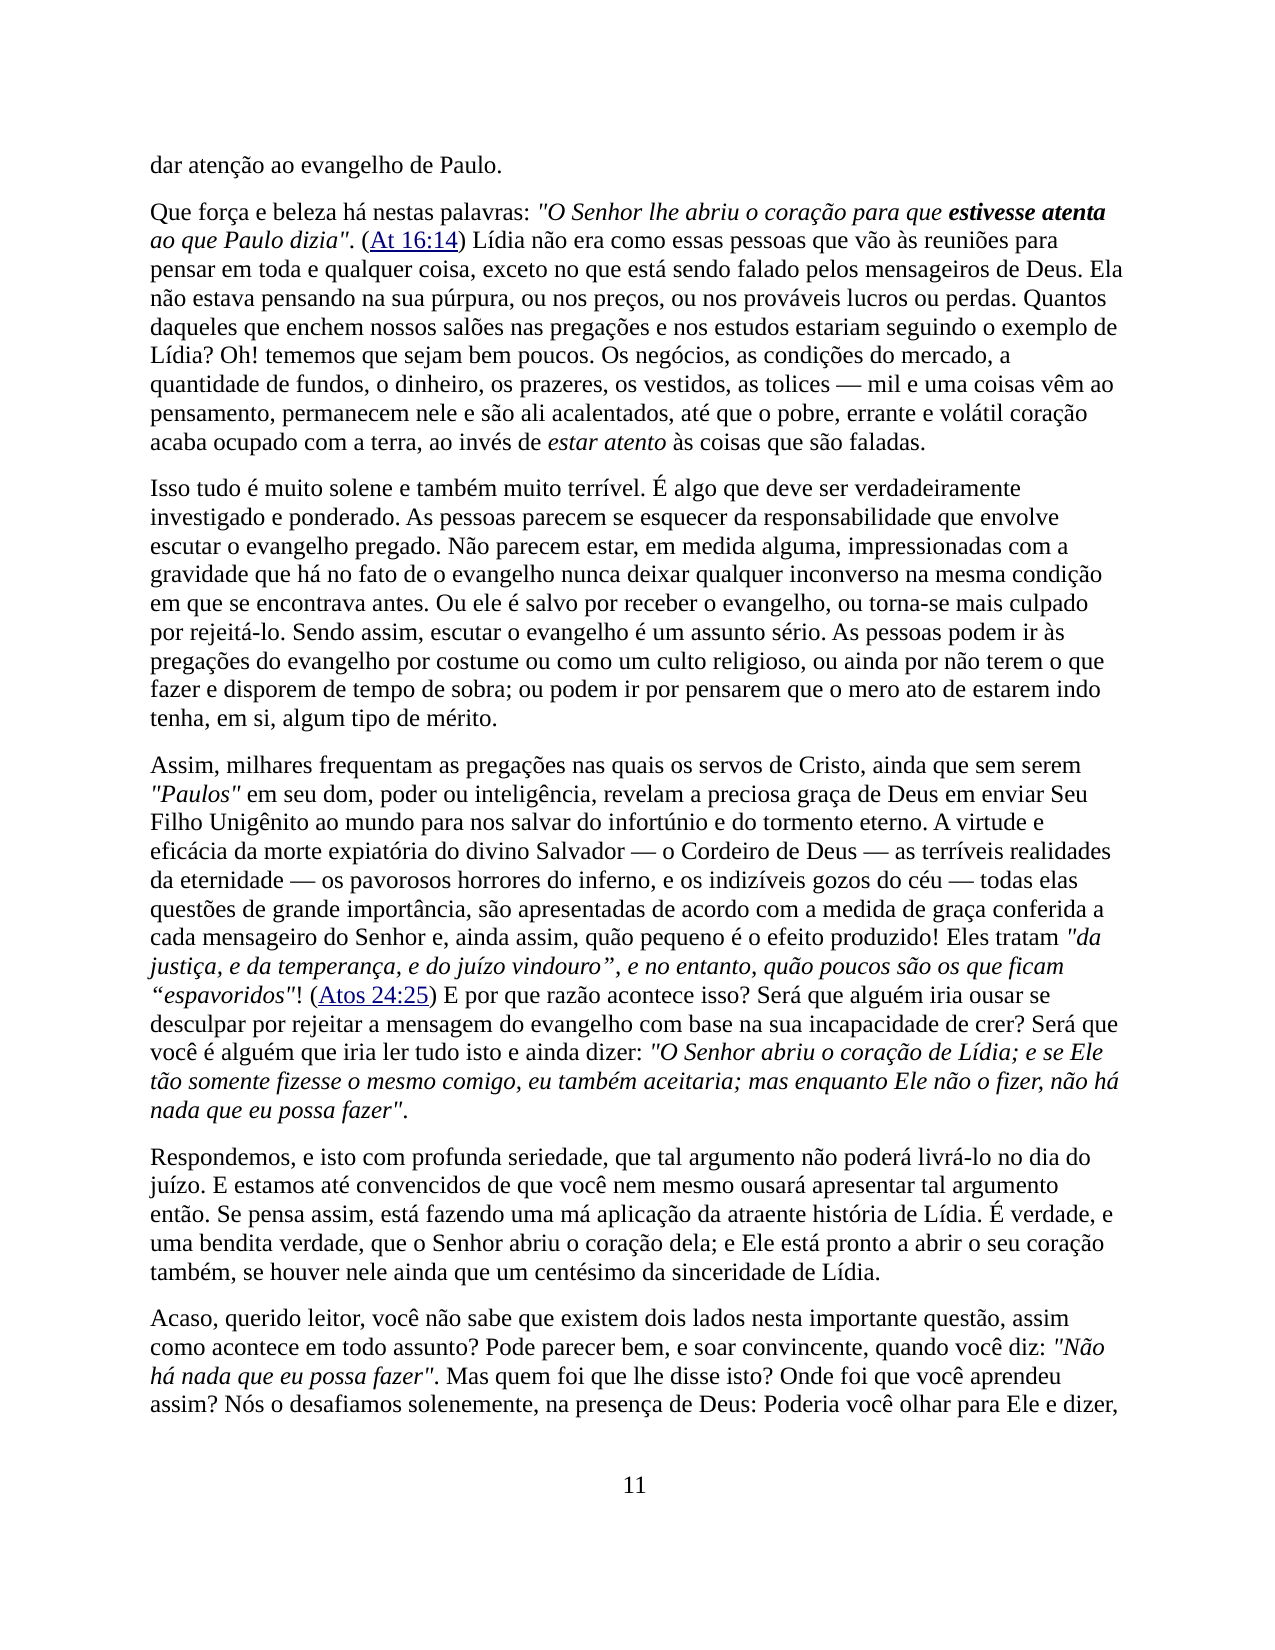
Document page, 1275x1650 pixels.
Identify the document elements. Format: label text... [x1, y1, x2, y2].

text dar atenção ao evangelho de Paulo. [150, 150, 1125, 179]
text Assim, milhares frequentam as pregações nas quais os servos de Cristo, ainda que sem serem "Paulos" em seu dom, poder ou inteligência, revelam a preciosa graça de Deus em enviar Seu Filho Unigênito ao mundo para nos salvar do infortúnio e do tormento eterno. A virtude e eficácia da morte expiatória do divino Salvador — o Cordeiro de Deus — as terríveis realidades da eternidade — os pavorosos horrores do inferno, e os indizíveis gozos do céu — todas elas questões de grande importância, são apresentadas de acordo com a medida de graça conferida a cada mensageiro do Senhor e, ainda assim, quão pequeno é o efeito produzido! Eles tratam "da justiça, e da temperança, e do juízo vindouro”, e no entanto, quão poucos são os que ficam “espavoridos"! (Atos 24:25) E por que razão acontece isso? Será que alguém iria ousar se desculpar por rejeitar a mensagem do evangelho com base na sua incapacidade de crer? Será que você é alguém que iria ler tudo isto e ainda dizer: "O Senhor abriu o coração de Lídia; e se Ele tão somente fizesse o mesmo comigo, eu também aceitaria; mas enquanto Ele não o fizer, não há nada que eu possa fazer". [150, 750, 1125, 1124]
text Que força e beleza há nestas palavras: "O Senhor lhe abriu o coração para que estivesse atenta ao que Paulo dizia". (At 16:14) Lídia não era como essas pessoas que vão às reuniões para pensar em toda e qualquer coisa, exceto no que está sendo falado pelos mensageiros de Deus. Ela não estava pensando na sua púrpura, ou nos preços, ou nos prováveis lucros ou perdas. Quantos daqueles que enchem nossos salões nas pregações e nos estudos estariam seguindo o exemplo de Lídia? Oh! tememos que sejam bem poucos. Os negócios, as condições do mercado, a quantidade de fundos, o dinheiro, os prazeres, os vestidos, as tolices — mil e uma coisas vêm ao pensamento, permanecem nele e são ali acalentados, até que o pobre, errante e volátil coração acaba ocupado com a terra, ao invés de estar atento às coisas que são faladas. [150, 197, 1125, 455]
text Isso tudo é muito solene e também muito terrível. É algo que deve ser verdadeiramente investigado e ponderado. As pessoas parecem se esquecer da responsabilidade que envolve escutar o evangelho pregado. Não parecem estar, em medida alguma, impressionadas com a gravidade que há no fato de o evangelho nunca deixar qualquer inconverso na mesma condição em que se encontrava antes. Ou ele é salvo por receber o evangelho, ou torna-se mais culpado por rejeitá-lo. Sendo assim, escutar o evangelho é um assunto sério. As pessoas podem ir às pregações do evangelho por costume ou como um culto religioso, ou ainda por não terem o que fazer e disporem de tempo de sobra; ou podem ir por pensarem que o mero ato de estarem indo tenha, em si, algum tipo de mérito. [150, 473, 1125, 732]
text Respondemos, e isto com profunda seriedade, que tal argumento não poderá livrá-lo no dia do juízo. E estamos até convencidos de que você nem mesmo ousará apresentar tal argumento então. Se pensa assim, está fazendo uma má aplicação da atraente história de Lídia. É verdade, e uma bendita verdade, que o Senhor abriu o coração dela; e Ele está pronto a abrir o seu coração também, se houver nele ainda que um centésimo da sinceridade de Lídia. [150, 1142, 1125, 1285]
text Acaso, querido leitor, você não sabe que existem dois lados nesta importante questão, assim como acontece em todo assunto? Pode parecer bem, e soar convincente, quando você diz: "Não há nada que eu possa fazer". Mas quem foi que lhe disse isto? Onde foi que você aprendeu assim? Nós o desafiamos solenemente, na presença de Deus: Poderia você olhar para Ele e dizer, [150, 1303, 1125, 1418]
